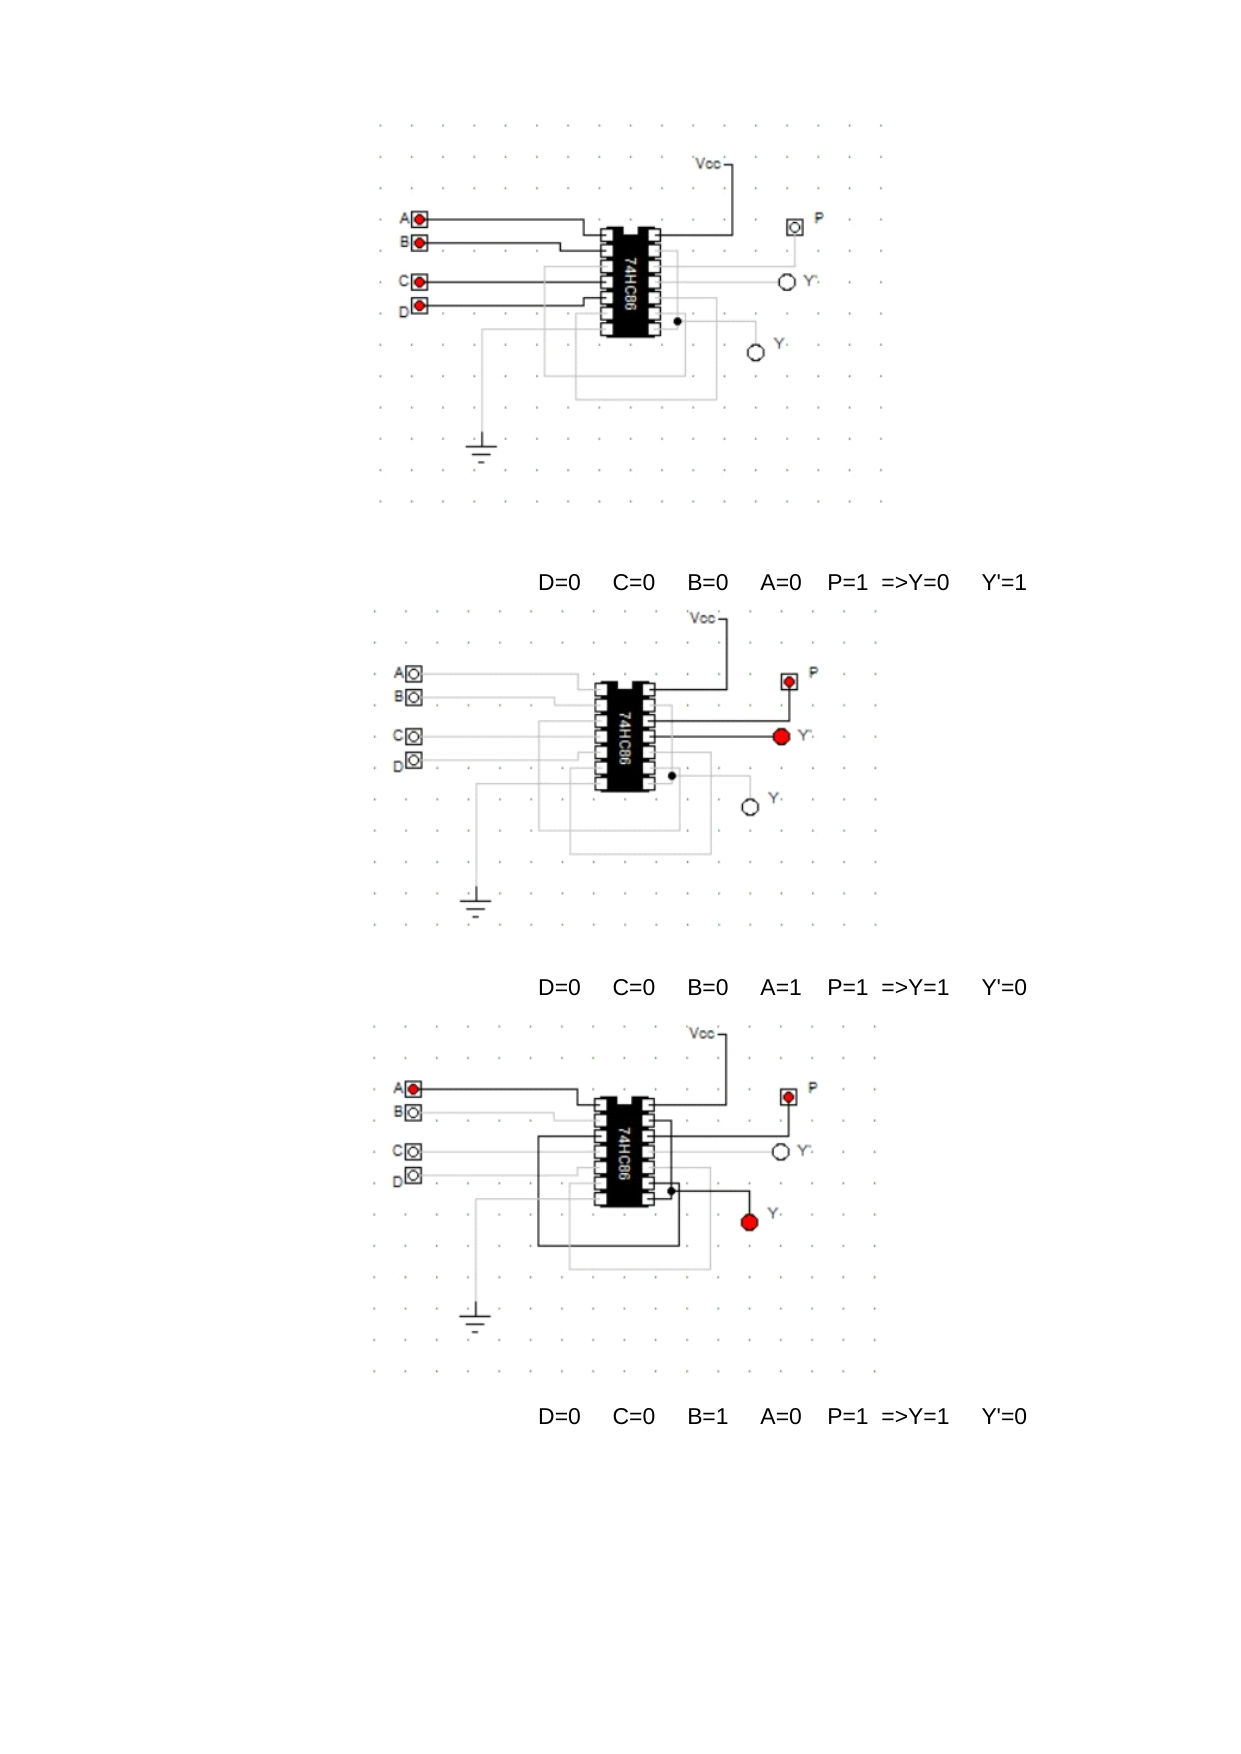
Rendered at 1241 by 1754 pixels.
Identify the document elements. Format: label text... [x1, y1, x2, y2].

text D=0 C=0 B=0 A=0 P=1 =>Y=0 Y'=1 [118, 569, 1122, 596]
text D=0 C=0 B=1 A=0 P=1 =>Y=1 Y'=0 [118, 1403, 1122, 1429]
text D=0 C=0 B=0 A=1 P=1 =>Y=1 Y'=0 [118, 973, 1122, 1000]
